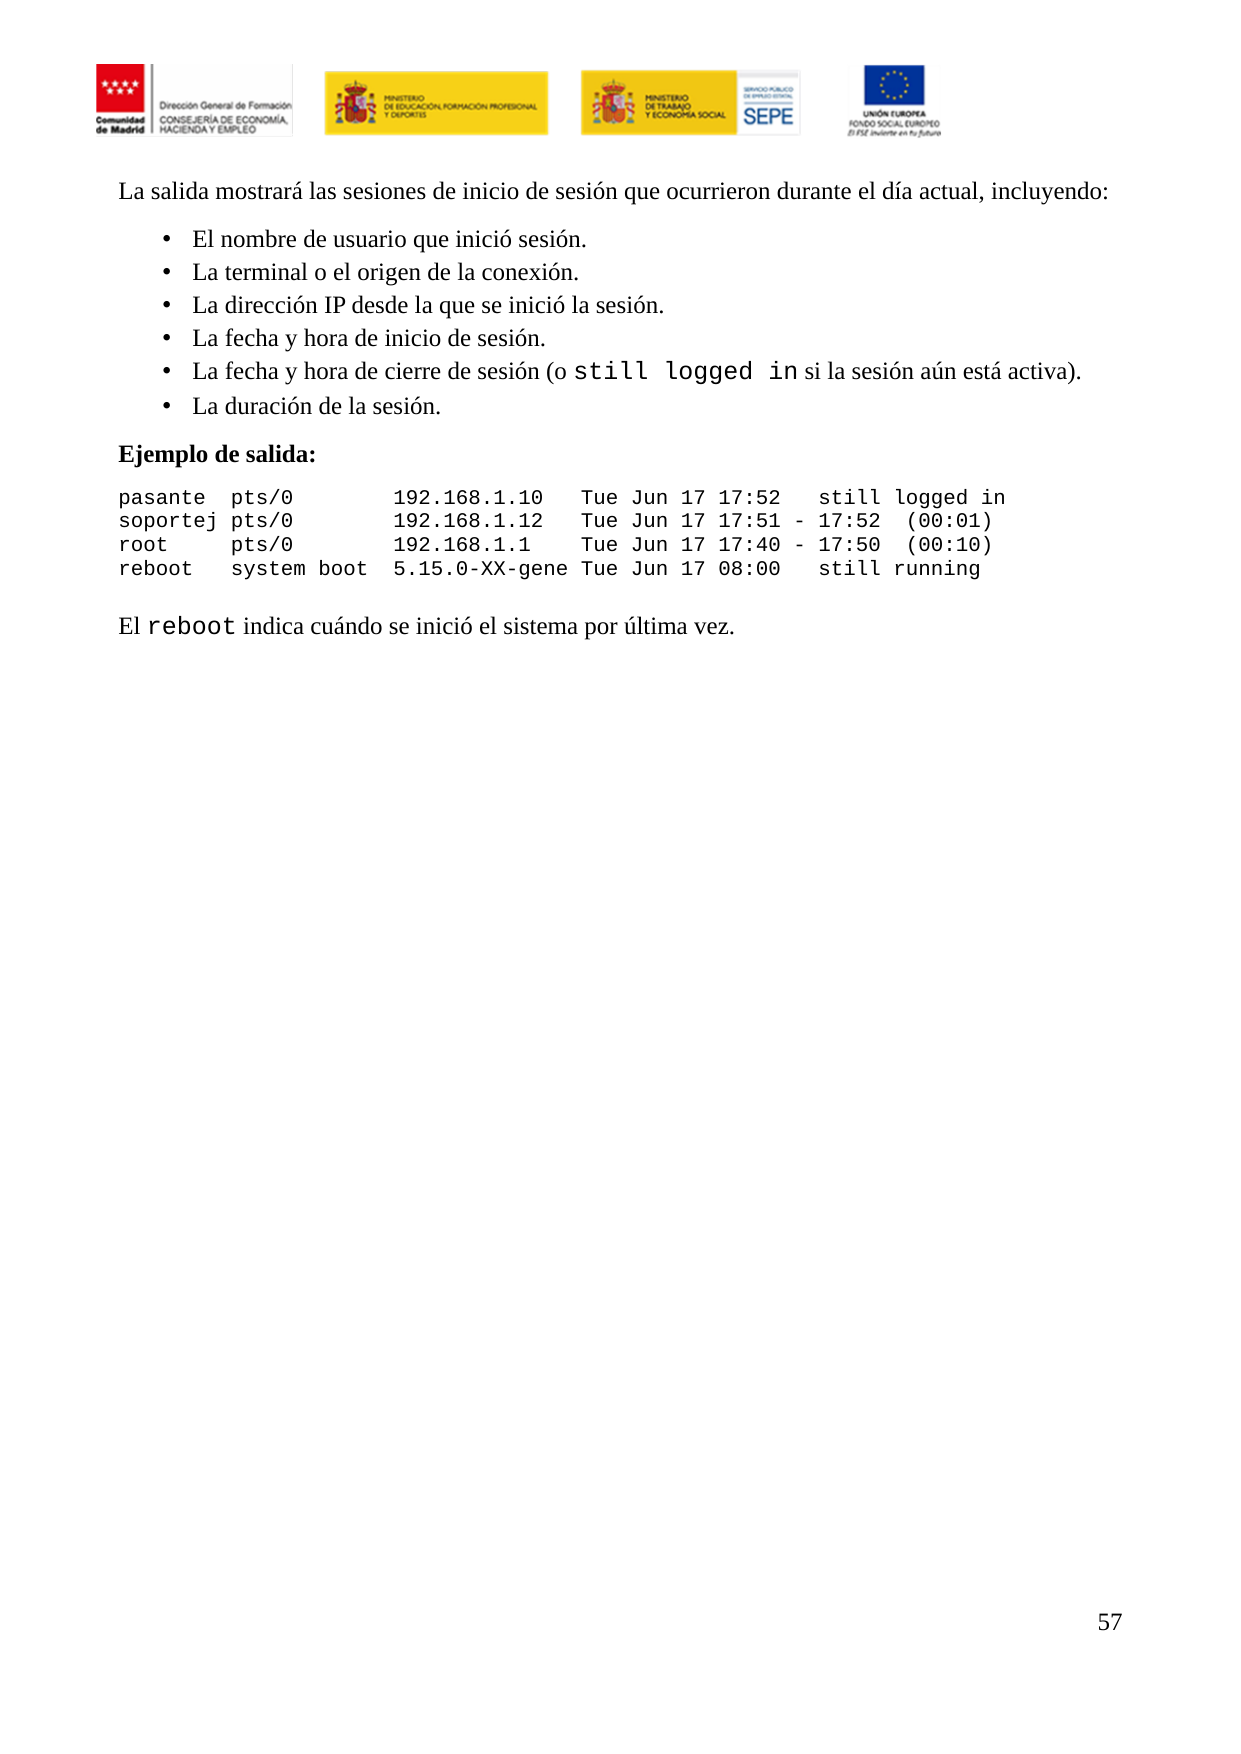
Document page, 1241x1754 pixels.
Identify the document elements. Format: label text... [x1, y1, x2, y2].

text root pts/0 192.168.1.1 Tue Jun 17 17:40 - 17:50 (00:10) [118, 534, 1122, 558]
list La terminal o el origen de la conexión. [162, 257, 1122, 286]
text soportej pts/0 192.168.1.12 Tue Jun 17 17:51 - 17:52 (00:01) [118, 510, 1122, 534]
list La dirección IP desde la que se inició la sesión. [162, 290, 1122, 319]
picture [96, 64, 942, 140]
text reboot system boot 5.15.0-XX-gene Tue Jun 17 08:00 still running [118, 558, 1122, 581]
list El nombre de usuario que inició sesión. [162, 224, 1122, 253]
list La fecha y hora de cierre de sesión (o still logged in si la sesión aún está activa). [162, 356, 1122, 387]
text pasante pts/0 192.168.1.10 Tue Jun 17 17:52 still logged in [118, 487, 1122, 510]
list La duración de la sesión. [162, 391, 1122, 420]
text Ejemplo de salida: [118, 439, 1122, 468]
list La fecha y hora de inicio de sesión. [162, 323, 1122, 352]
text La salida mostrará las sesiones de inicio de sesión que ocurrieron durante el día actual, incluyendo: [118, 176, 1122, 205]
text El reboot indica cuándo se inició el sistema por última vez. [118, 611, 1122, 642]
